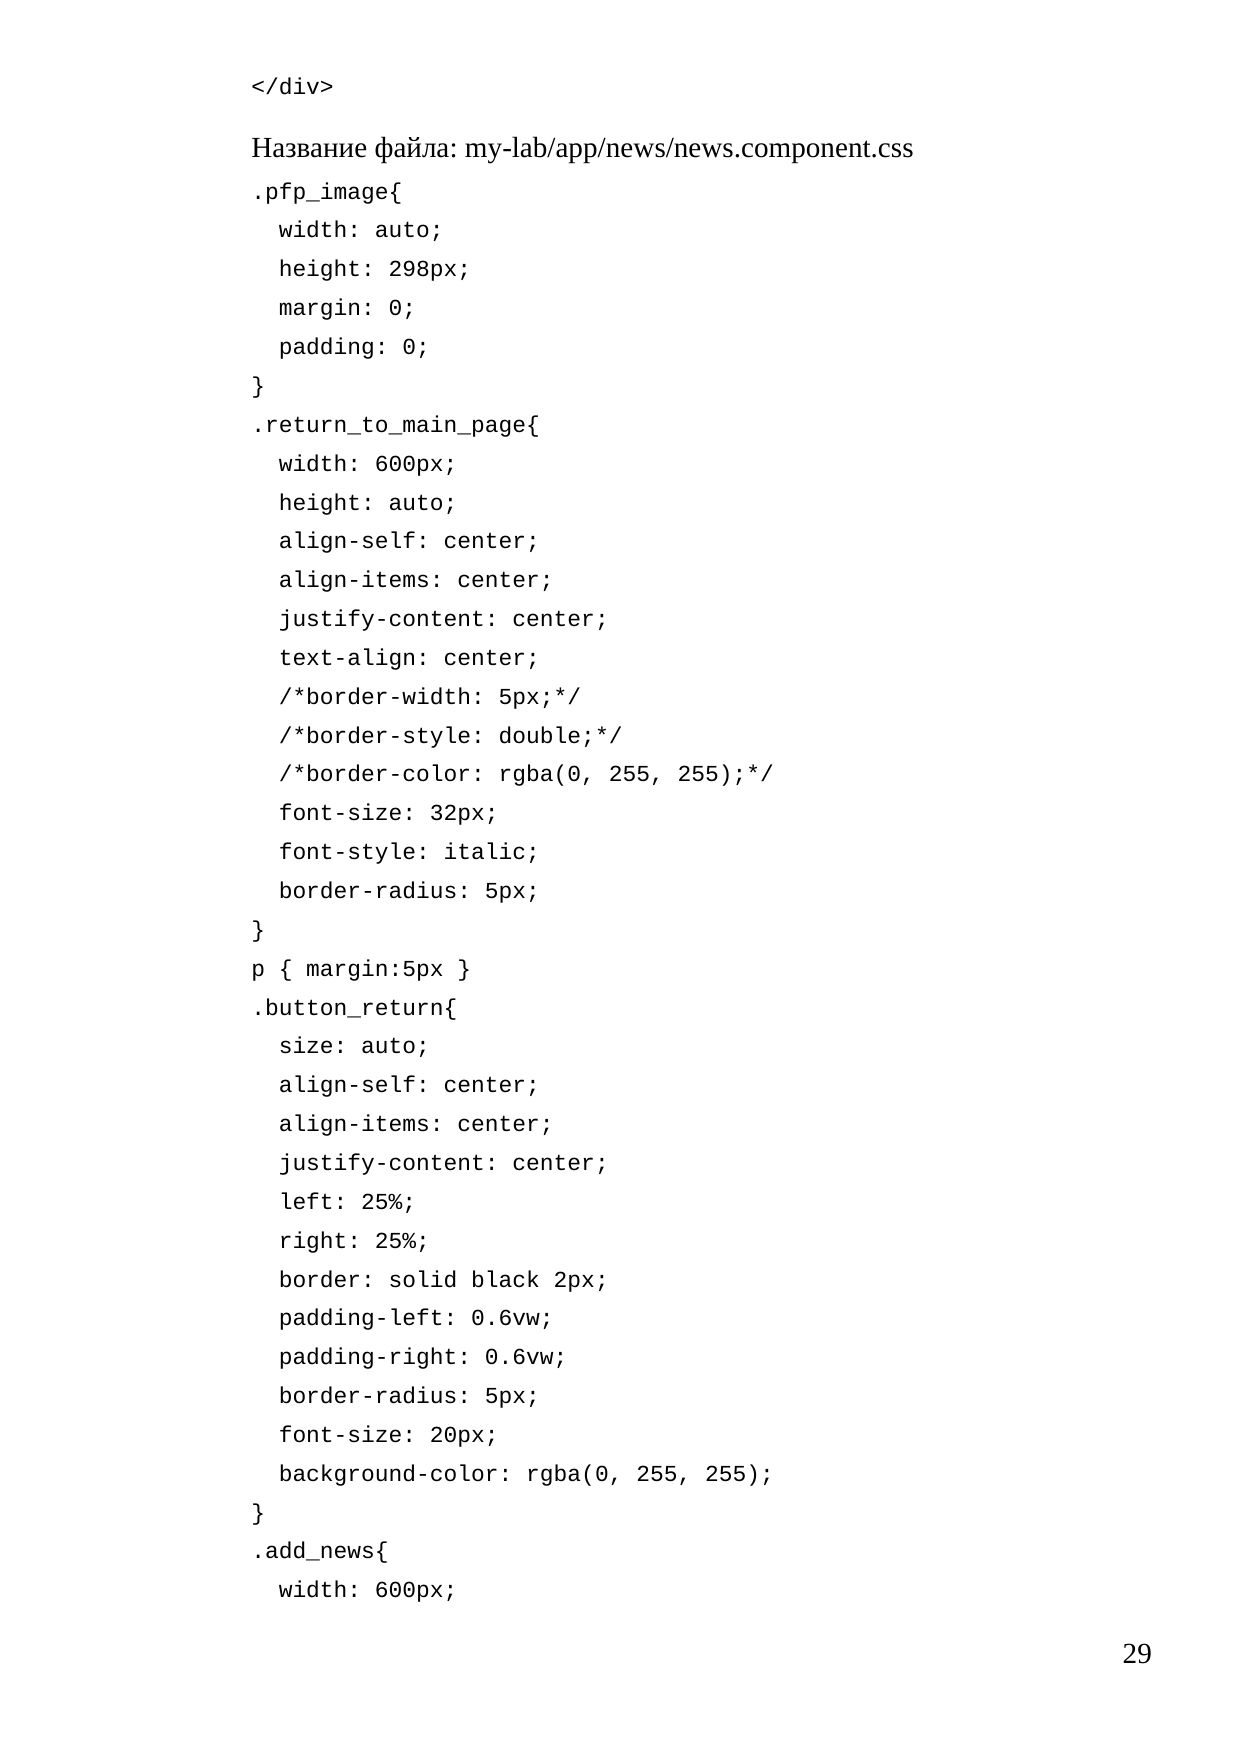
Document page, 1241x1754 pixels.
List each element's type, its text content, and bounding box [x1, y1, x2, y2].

text border-radius: 5px; [177, 879, 1152, 905]
text height: 298px; [177, 258, 1152, 284]
text } [177, 374, 1152, 400]
text justify-content: center; [177, 607, 1152, 633]
text justify-content: center; [177, 1151, 1152, 1177]
text border-radius: 5px; [177, 1384, 1152, 1410]
text font-size: 32px; [177, 802, 1152, 828]
text /*border-color: rgba(0, 255, 255);*/ [177, 763, 1152, 789]
text padding: 0; [177, 335, 1152, 361]
text .return_to_main_page{ [177, 413, 1152, 439]
text padding-left: 0.6vw; [177, 1307, 1152, 1333]
text </div> [177, 75, 1152, 101]
text align-items: center; [177, 568, 1152, 594]
text size: auto; [177, 1035, 1152, 1061]
text .button_return{ [177, 996, 1152, 1022]
text padding-right: 0.6vw; [177, 1346, 1152, 1372]
text /*border-width: 5px;*/ [177, 685, 1152, 711]
text width: auto; [177, 219, 1152, 245]
text /*border-style: double;*/ [177, 724, 1152, 750]
text font-style: italic; [177, 841, 1152, 866]
text text-align: center; [177, 646, 1152, 672]
text width: 600px; [177, 1579, 1152, 1605]
text background-color: rgba(0, 255, 255); [177, 1462, 1152, 1488]
text margin: 0; [177, 297, 1152, 322]
text .pfp_image{ [177, 180, 1152, 206]
text font-size: 20px; [177, 1423, 1152, 1449]
text width: 600px; [177, 452, 1152, 478]
text Название файла: my-lab/app/news/news.component.css [177, 130, 1152, 163]
text align-self: center; [177, 1074, 1152, 1099]
text .add_news{ [177, 1540, 1152, 1566]
text align-self: center; [177, 530, 1152, 556]
text right: 25%; [177, 1229, 1152, 1255]
text left: 25%; [177, 1190, 1152, 1216]
text border: solid black 2px; [177, 1268, 1152, 1294]
text } [177, 1501, 1152, 1527]
text align-items: center; [177, 1112, 1152, 1138]
text } [177, 918, 1152, 944]
text p { margin:5px } [177, 957, 1152, 983]
text height: auto; [177, 491, 1152, 517]
